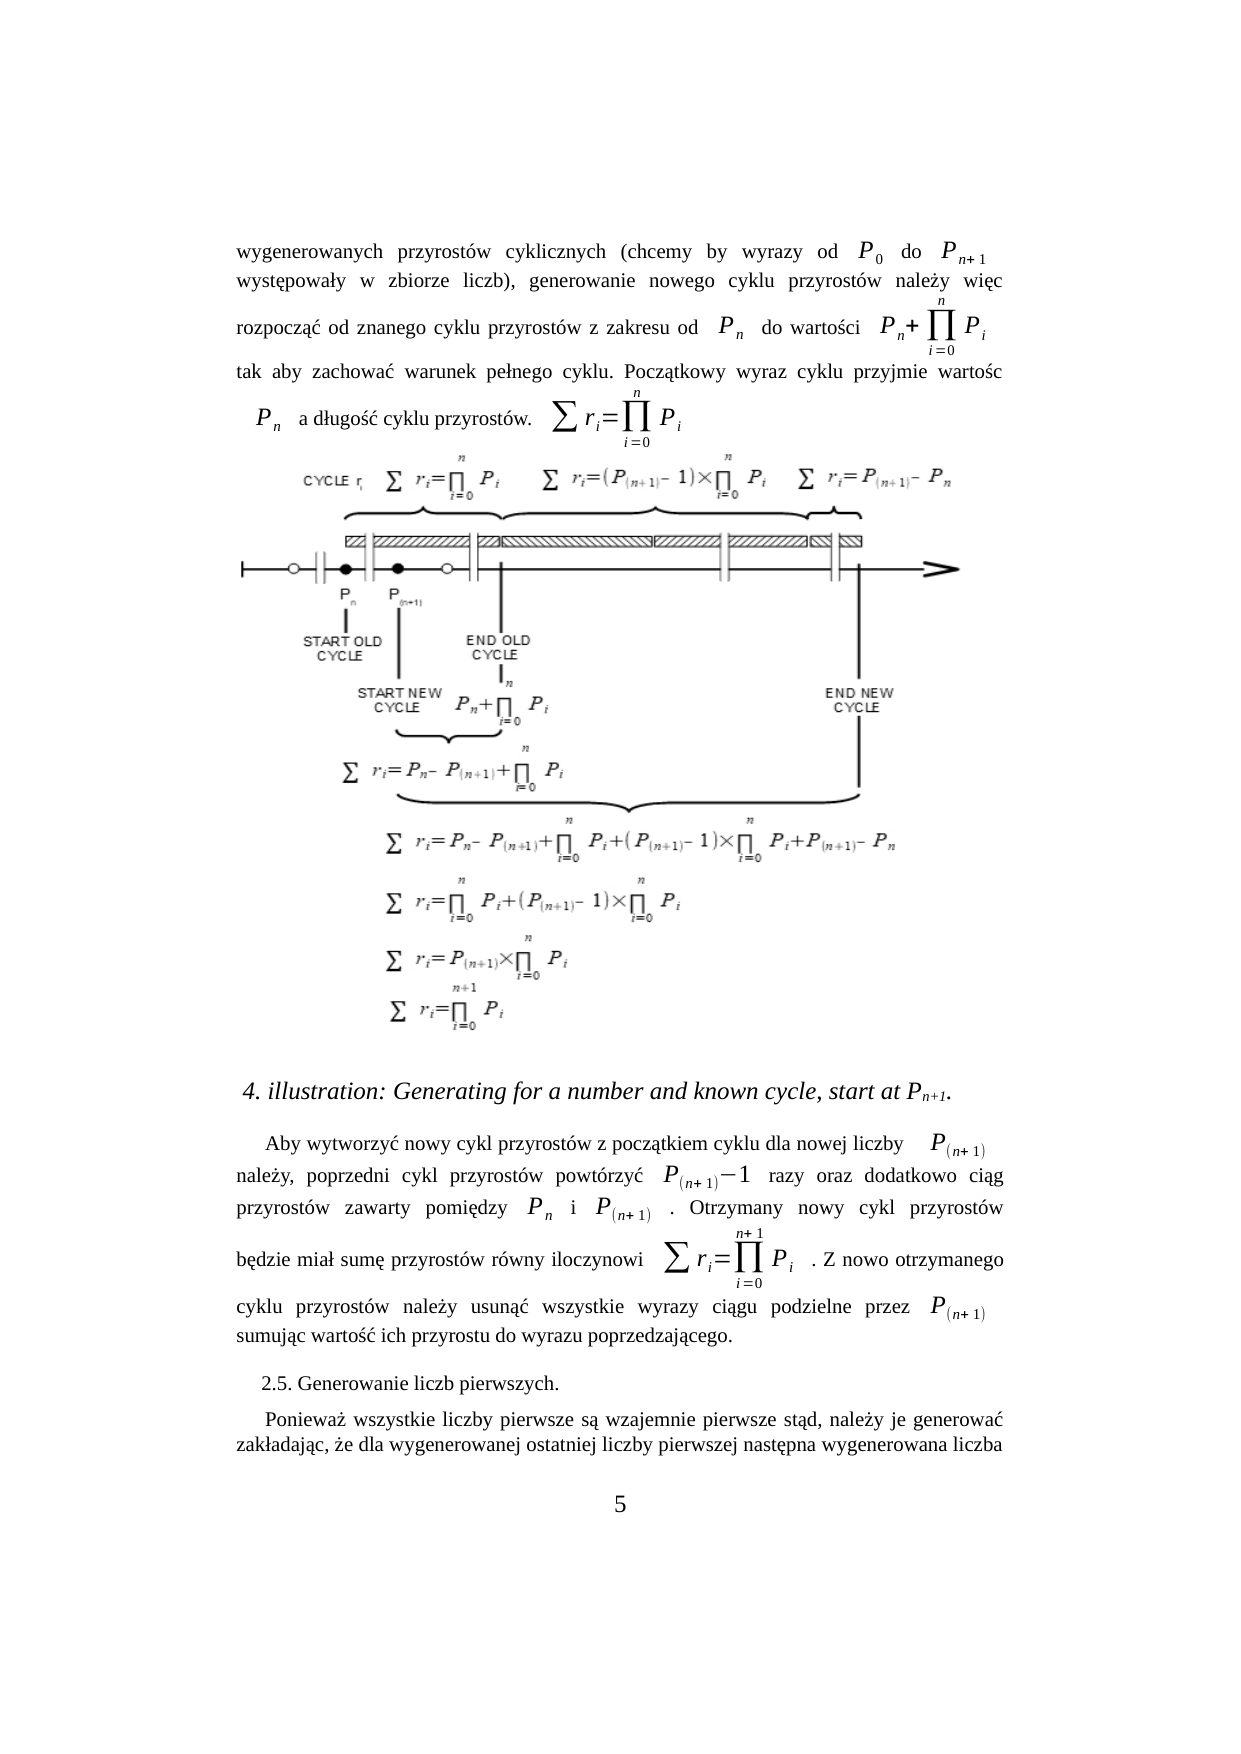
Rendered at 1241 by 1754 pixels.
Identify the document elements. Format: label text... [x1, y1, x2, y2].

text 4. illustration: Generating for a number and known cycle, start at Pn+1. [242, 716, 998, 1104]
text Taka właściwość ciągów cyklicznych jest istotna przy generowaniu liczb pierwszych ponieważ wartości przyrostów w ciągu oddopowinny różnić się od wartości wygenerowanych przyrostów cyklicznych (chcemy by wyrazy oddowystępowały w zbiorze liczb), generowanie nowego cyklu przyrostów należy więc rozpocząć od znanego cyklu przyrostów z zakresu oddo wartościtak aby zachować warunek pełnego cyklu. Początkowy wyraz cyklu przyjmie wartośc a długość cyklu przyrostów. [236, 236, 1004, 450]
text Aby wytworzyć nowy cykl przyrostów z początkiem cyklu dla nowej liczby należy, poprzedni cykl przyrostów powtórzyćrazy oraz dodatkowo ciąg przyrostów zawarty pomiędzyi. Otrzymany nowy cykl przyrostów będzie miał sumę przyrostów równy iloczynowi. Z nowo otrzymanego cyklu przyrostów należy usunąć wszystkie wyrazy ciągu podzielne przezsumując wartość ich przyrostu do wyrazu poprzedzającego. [236, 1128, 1004, 1347]
subtitle Generowanie liczb pierwszych. [260, 1371, 1004, 1395]
picture [241, 450, 1000, 716]
text Ponieważ wszystkie liczby pierwsze są wzajemnie pierwsze stąd, należy je generować zakładając, że dla wygenerowanej ostatniej liczby pierwszej następna wygenerowana liczba [236, 1407, 1004, 1456]
